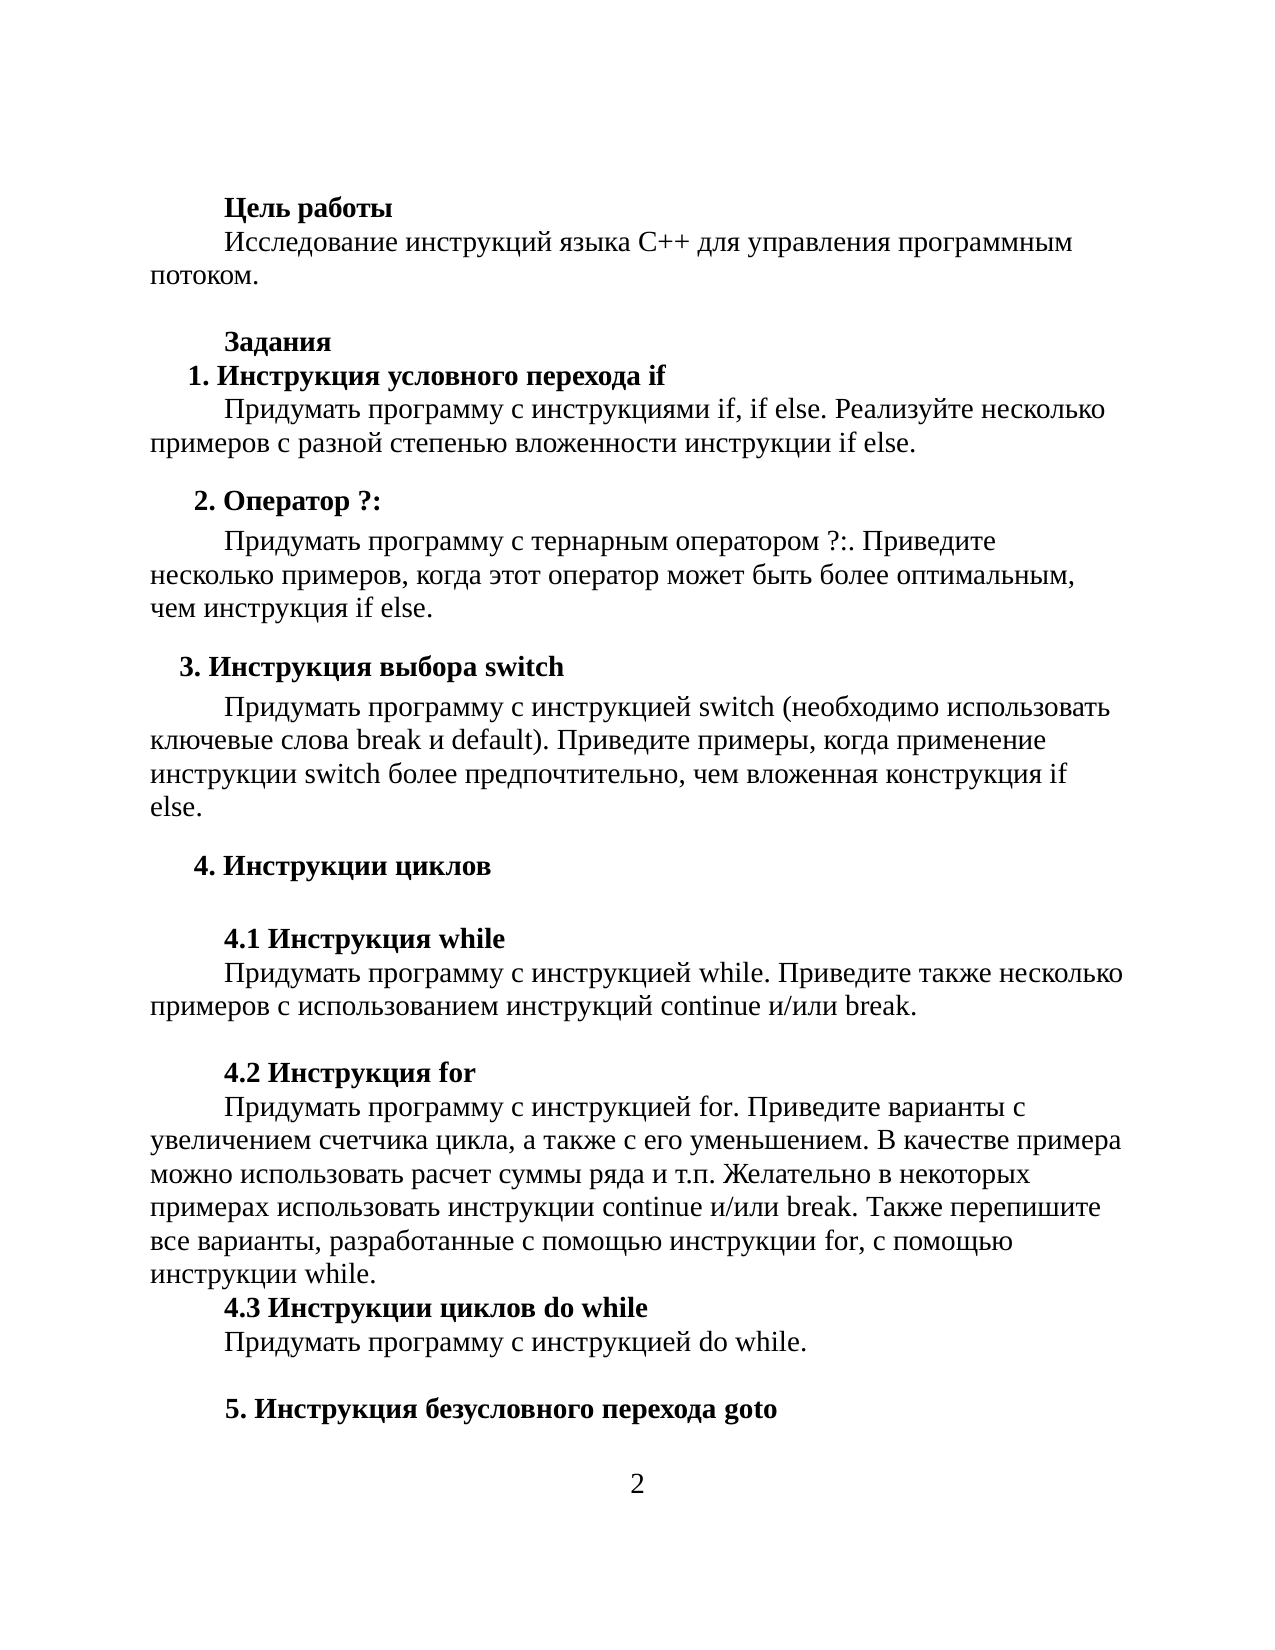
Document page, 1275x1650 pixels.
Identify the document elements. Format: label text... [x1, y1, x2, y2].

text Исследование инструкций языка С++ для управления программным потоком. [150, 224, 1125, 291]
text Задания [150, 324, 1125, 358]
text Цель работы [150, 190, 1125, 224]
text Придумать программу с инструкцией while. Приведите также несколько примеров с использованием инструкций continue и/или break. [150, 955, 1125, 1022]
list Инструкция условного перехода if [187, 358, 1125, 391]
subtitle 2. Оператор ?: [150, 483, 1125, 517]
text Придумать программу с инструкцией for. Приведите варианты с увеличением счетчика цикла, а также с его уменьшением. В качестве примера можно использовать расчет суммы ряда и т.п. Желательно в некоторых примерах использовать инструкции continue и/или break. Также перепишите все варианты, разработанные с помощью инструкции for, с помощью инструкции while. [150, 1089, 1125, 1290]
subtitle 3. Инструкция выбора switch [150, 649, 1125, 682]
text 4.1 Инструкция while [150, 921, 1125, 955]
text Придумать программу с инструкцией switch (необходимо использовать ключевые слова break и default). Приведите примеры, когда применение инструкции switch более предпочтительно, чем вложенная конструкция if else. [150, 689, 1125, 823]
text 4.2 Инструкция for [150, 1055, 1125, 1089]
subtitle 4. Инструкции циклов [150, 848, 1125, 881]
text 5. Инструкция безусловного перехода goto [225, 1391, 1125, 1424]
text Придумать программу с инструкциями if, if else. Реализуйте несколько примеров с разной степенью вложенности инструкции if else. [150, 391, 1125, 458]
text Придумать программу с инструкцией do while. [150, 1324, 1125, 1357]
text 4.3 Инструкции циклов do while [150, 1290, 1125, 1324]
text Придумать программу с тернарным оператором ?:. Приведите несколько примеров, когда этот оператор может быть более оптимальным, чем инструкция if else. [150, 523, 1125, 624]
